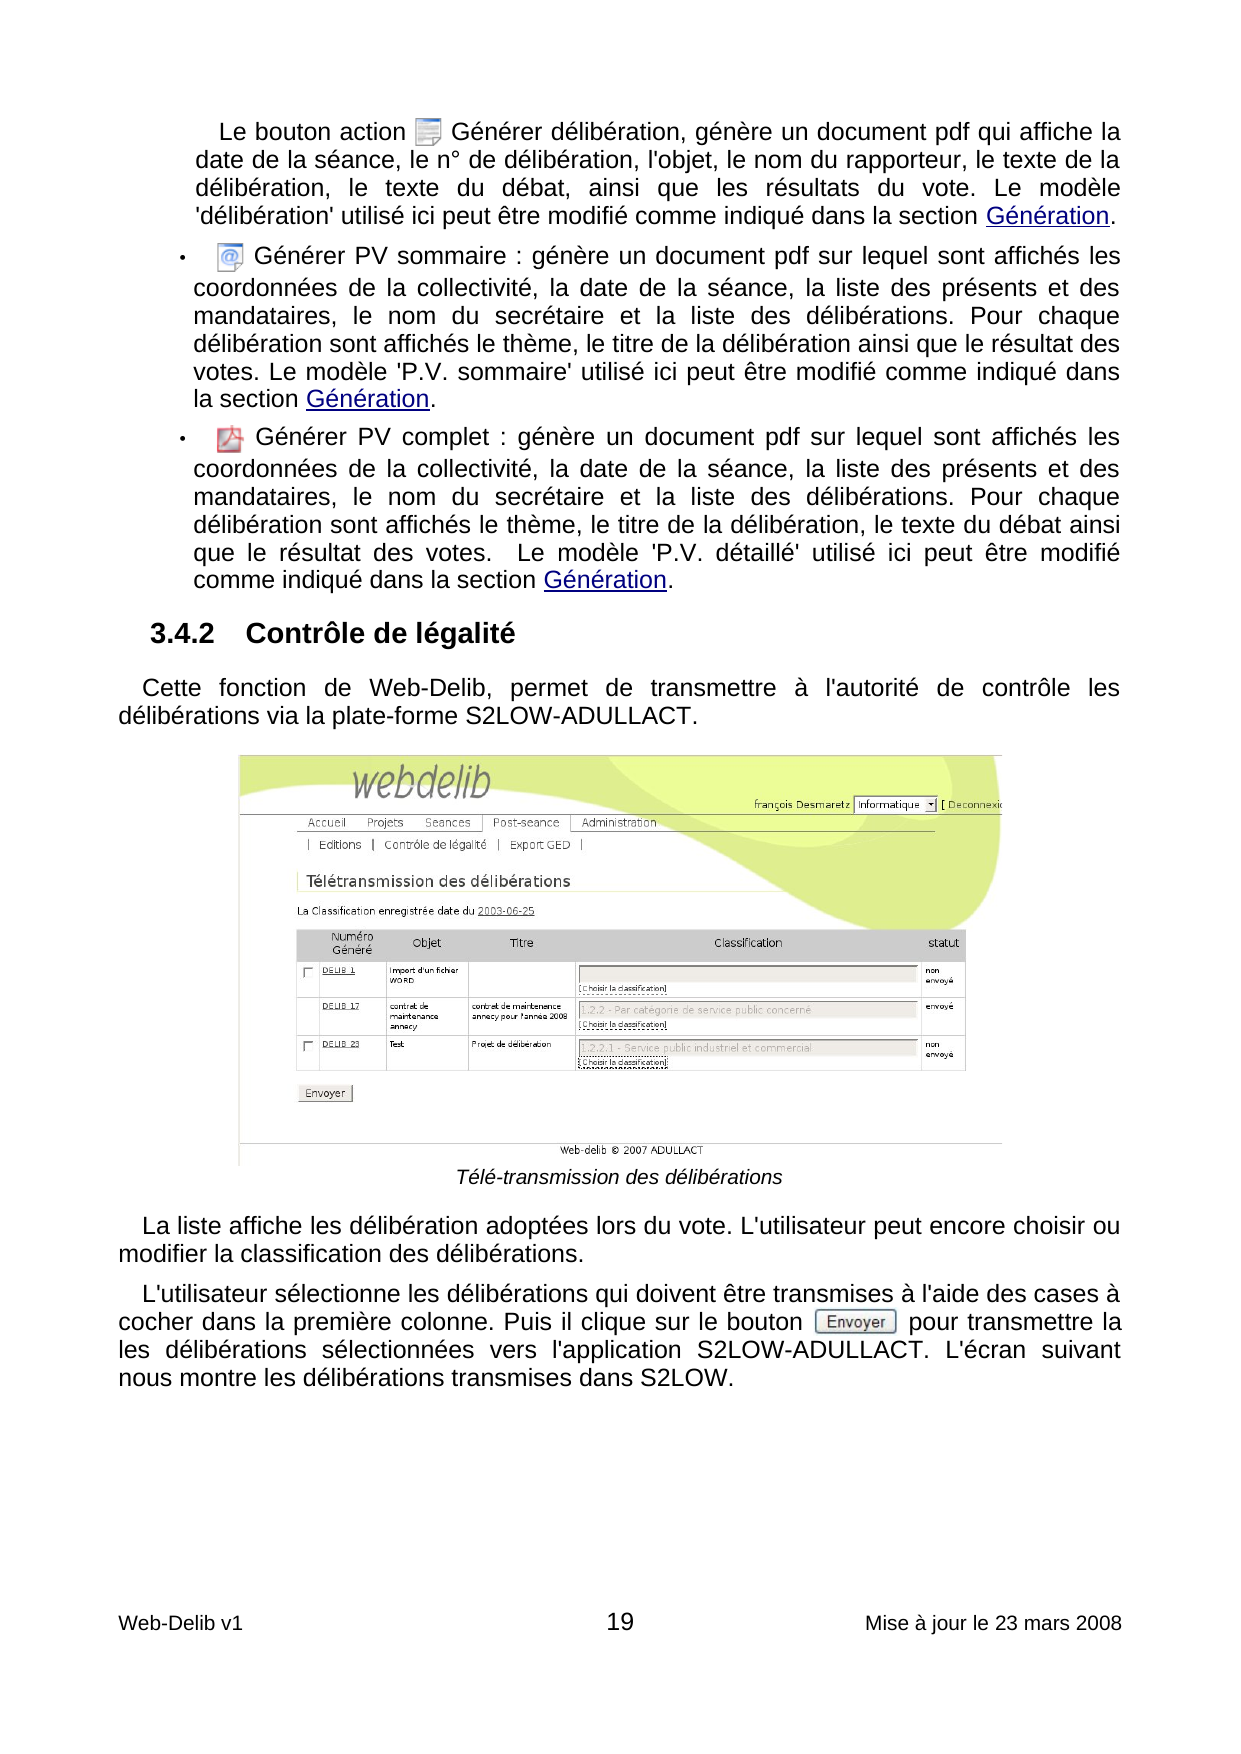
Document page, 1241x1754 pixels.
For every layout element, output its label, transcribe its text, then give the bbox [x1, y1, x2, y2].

list Générer PV complet : génère un document pdf sur lequel sont affichés les coordonnées de la collectivité, la date de la séance, la liste des présents et des mandataires, le nom du secrétaire et la liste des délibérations. Pour chaque délibération sont affichés le thème, le titre de la délibération, le texte du débat ainsi que le résultat des votes. Le modèle 'P.V. détaillé' utilisé ici peut être modifié comme indiqué dans la section Génération. [156, 423, 1122, 592]
subtitle Contrôle de légalité [118, 617, 1122, 650]
text L'utilisateur sélectionne les délibérations qui doivent être transmises à l'aide des cases à cocher dans la première colonne. Puis il clique sur le bouton pour transmettre la les délibérations sélectionnées vers l'application S2LOW-ADULLACT. L'écran suivant nous montre les délibérations transmises dans S2LOW. [118, 1280, 1122, 1391]
text Le bouton action Générer délibération, génère un document pdf qui affiche la date de la séance, le n° de délibération, l'objet, le nom du rapporteur, le texte de la délibération, le texte du débat, ainsi que les résultats du vote. Le modèle 'délibération' utilisé ici peut être modifié comme indiqué dans la section Génération. [195, 118, 1122, 230]
text Cette fonction de Web-Delib, permet de transmettre à l'autorité de contrôle les délibérations via la plate-forme S2LOW-ADULLACT. [118, 674, 1122, 730]
text La liste affiche les délibération adoptées lors du vote. L'utilisateur peut encore choisir ou modifier la classification des délibérations. [118, 1212, 1122, 1268]
picture [216, 425, 245, 453]
list Générer PV sommaire : génère un document pdf sur lequel sont affichés les coordonnées de la collectivité, la date de la séance, la liste des présents et des mandataires, le nom du secrétaire et la liste des délibérations. Pour chaque délibération sont affichés le thème, le titre de la délibération ainsi que le résultat des votes. Le modèle 'P.V. sommaire' utilisé ici peut être modifié comme indiqué dans la section Génération. [156, 242, 1122, 411]
picture [238, 754, 1003, 1166]
picture [813, 1307, 900, 1336]
picture [216, 243, 245, 272]
text Télé-transmission des délibérations [118, 742, 1122, 1188]
picture [414, 118, 443, 146]
